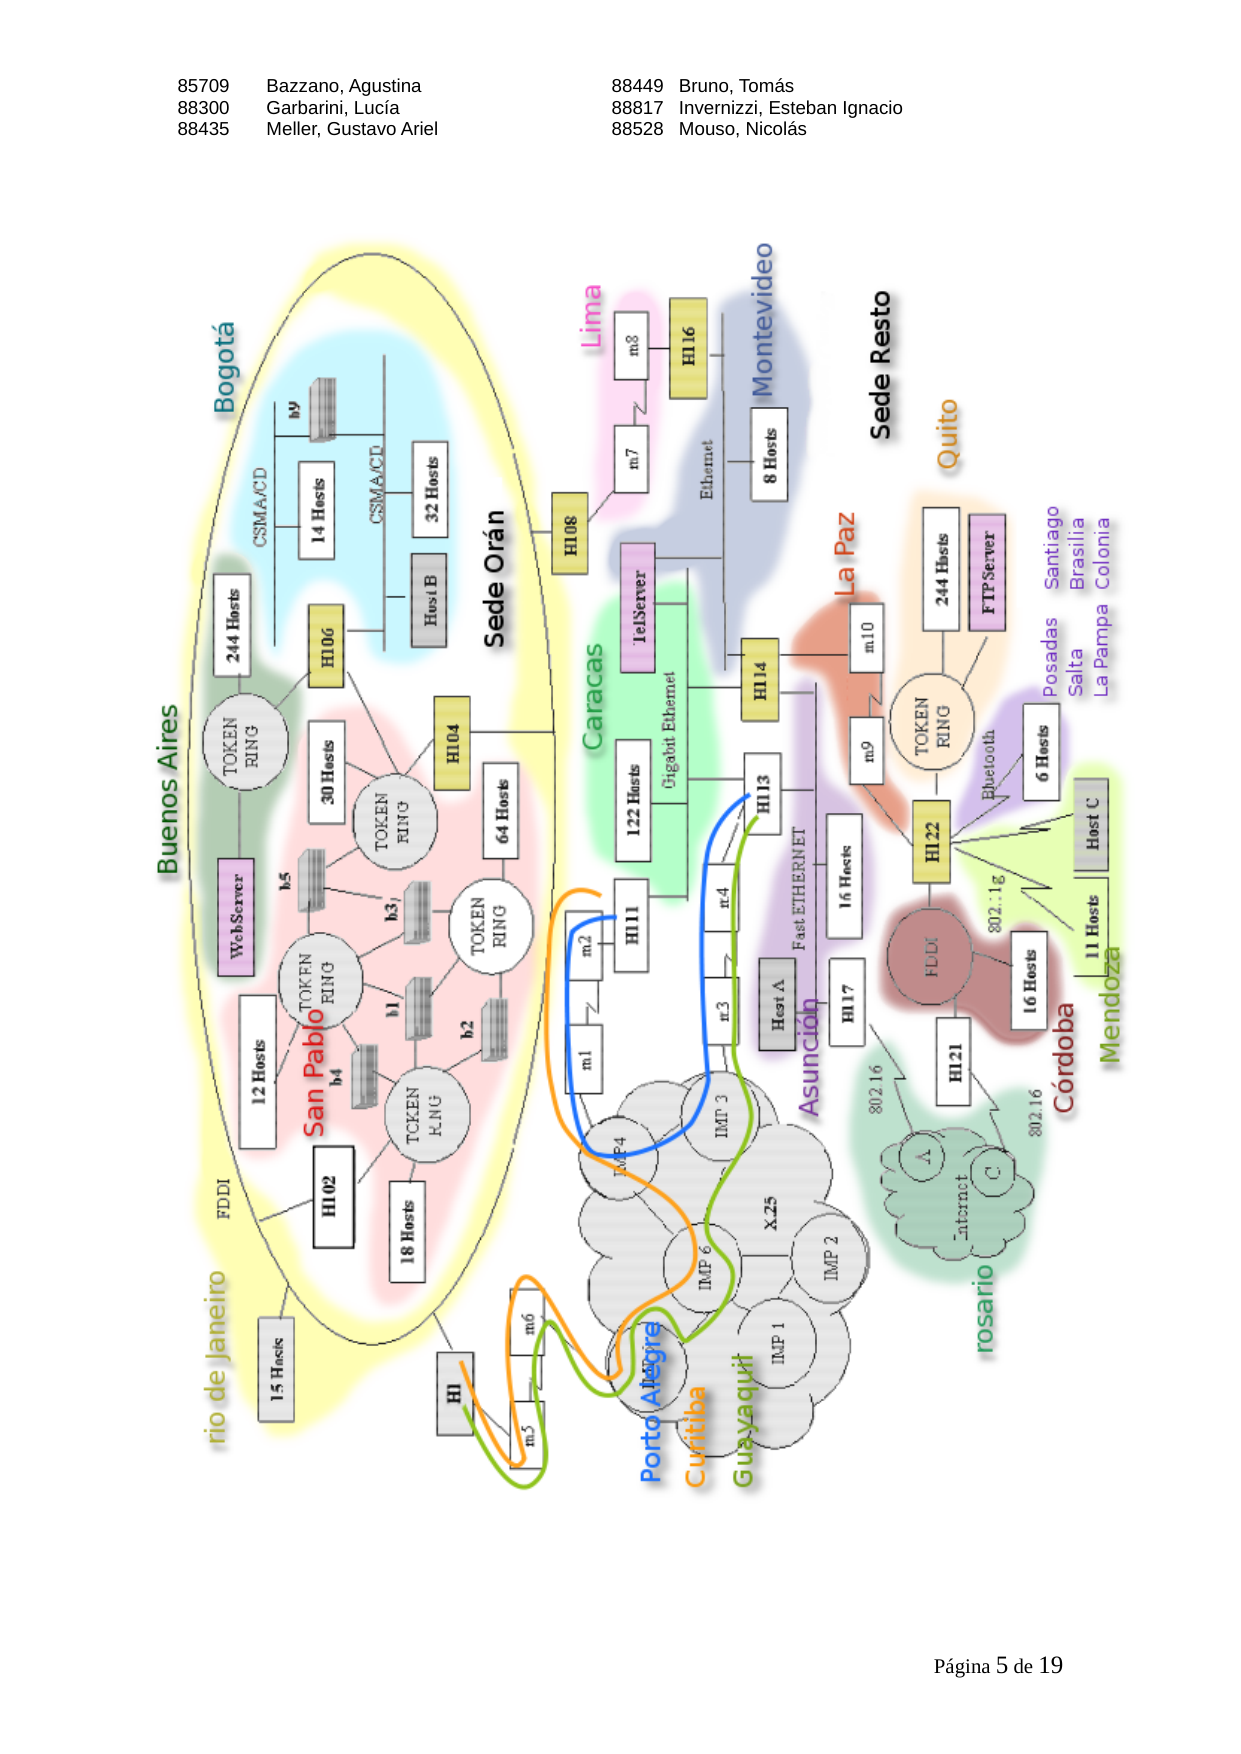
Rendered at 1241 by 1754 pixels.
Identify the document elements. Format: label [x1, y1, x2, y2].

picture [137, 232, 1145, 1520]
